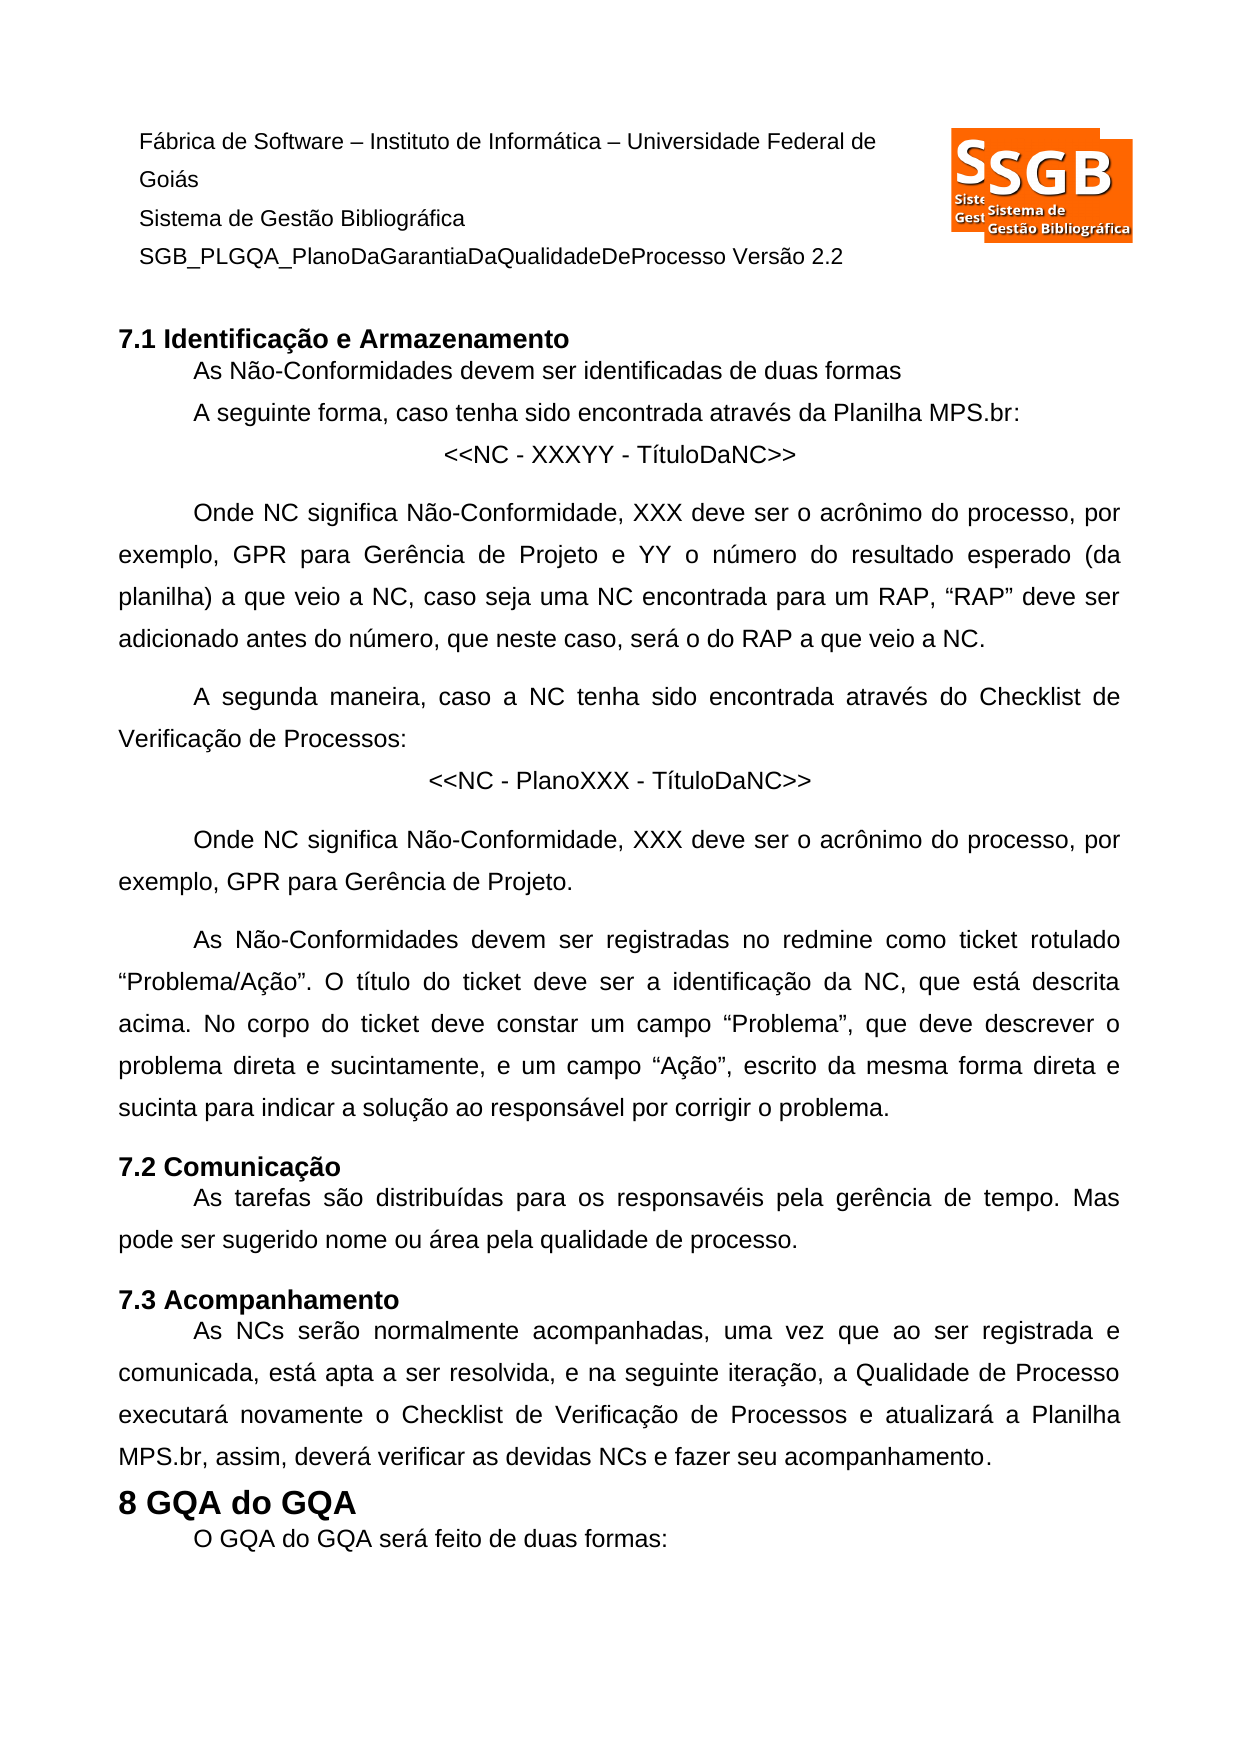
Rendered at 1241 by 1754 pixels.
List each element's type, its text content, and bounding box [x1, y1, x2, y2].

subtitle 7.3 Acompanhamento [118, 1285, 1122, 1315]
text Onde NC significa Não-Conformidade, XXX deve ser o acrônimo do processo, por exemplo, GPR para Gerência de Projeto e YY o número do resultado esperado (da planilha) a que veio a NC, caso seja uma NC encontrada para um RAP, “RAP” deve ser adicionado antes do número, que neste caso, será o do RAP a que veio a NC. [118, 499, 1122, 652]
subtitle 7.2 Comunicação [118, 1152, 1122, 1182]
text O GQA do GQA será feito de duas formas: [118, 1524, 1122, 1552]
text A segunda maneira, caso a NC tenha sido encontrada através do Checklist de Verificação de Processos: [118, 683, 1122, 753]
text Onde NC significa Não-Conformidade, XXX deve ser o acrônimo do processo, por exemplo, GPR para Gerência de Projeto. [118, 825, 1122, 895]
subtitle 7.1 Identificação e Armazenamento [118, 324, 1122, 354]
subtitle 8 GQA do GQA [118, 1484, 1122, 1522]
text As NCs serão normalmente acompanhadas, uma vez que ao ser registrada e comunicada, está apta a ser resolvida, e na seguinte iteração, a Qualidade de Processo executará novamente o Checklist de Verificação de Processos e atualizará a Planilha MPS.br, assim, deverá verificar as devidas NCs e fazer seu acompanhamento. [118, 1317, 1122, 1471]
text As tarefas são distribuídas para os responsavéis pela gerência de tempo. Mas pode ser sugerido nome ou área pela qualidade de processo. [118, 1184, 1122, 1254]
text As Não-Conformidades devem ser registradas no redmine como ticket rotulado “Problema/Ação”. O título do ticket deve ser a identificação da NC, que está descrita acima. No corpo do ticket deve constar um campo “Problema”, que deve descrever o problema direta e sucintamente, e um campo “Ação”, escrito da mesma forma direta e sucinta para indicar a solução ao responsável por corrigir o problema. [118, 926, 1122, 1121]
text As Não-Conformidades devem ser identificadas de duas formas [118, 357, 1122, 384]
text <<NC - XXXYY - TítuloDaNC>> [118, 440, 1122, 468]
picture [951, 128, 1133, 243]
text <<NC - PlanoXXX - TítuloDaNC>> [118, 767, 1122, 795]
text A seguinte forma, caso tenha sido encontrada através da Planilha MPS.br: [118, 398, 1122, 426]
